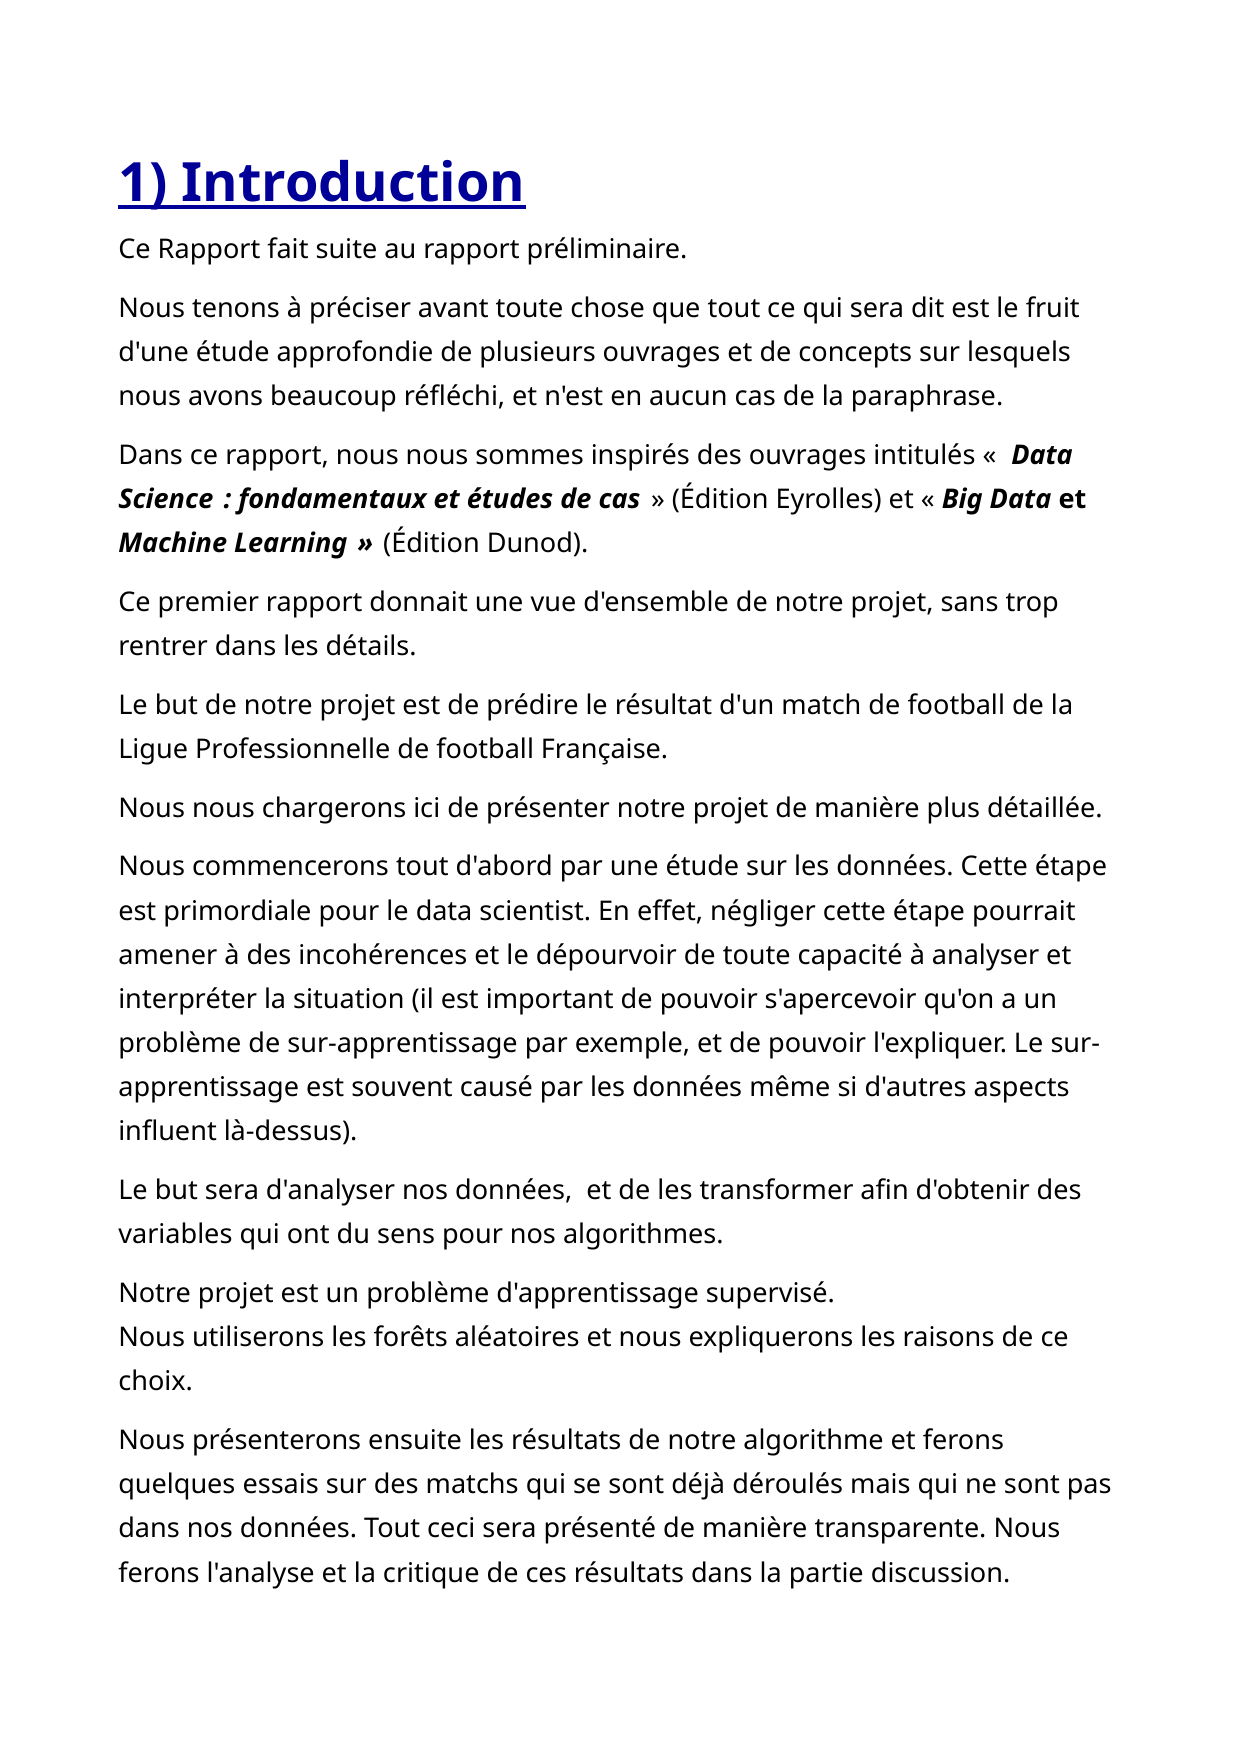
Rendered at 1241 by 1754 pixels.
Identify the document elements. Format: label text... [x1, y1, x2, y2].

text Nous tenons à préciser avant toute chose que tout ce qui sera dit est le fruit d'une étude approfondie de plusieurs ouvrages et de concepts sur lesquels nous avons beaucoup réfléchi, et n'est en aucun cas de la paraphrase. [118, 288, 1122, 413]
text Ce premier rapport donnait une vue d'ensemble de notre projet, sans trop rentrer dans les détails. [118, 582, 1122, 663]
text Nous présenterons ensuite les résultats de notre algorithme et ferons quelques essais sur des matchs qui se sont déjà déroulés mais qui ne sont pas dans nos données. Tout ceci sera présenté de manière transparente. Nous ferons l'analyse et la critique de ces résultats dans la partie discussion. [118, 1421, 1122, 1590]
text Dans ce rapport, nous nous sommes inspirés des ouvrages intitulés « Data Science : fondamentaux et études de cas » (Édition Eyrolles) et « Big Data et Machine Learning » (Édition Dunod). [118, 435, 1122, 560]
text Ce Rapport fait suite au rapport préliminaire. [118, 229, 1122, 266]
subtitle 1) Introduction [118, 143, 1122, 217]
text Nous nous chargerons ici de présenter notre projet de manière plus détaillée. [118, 788, 1122, 825]
text Notre projet est un problème d'apprentissage supervisé. Nous utiliserons les forêts aléatoires et nous expliquerons les raisons de ce choix. [118, 1273, 1122, 1399]
text Nous commencerons tout d'abord par une étude sur les données. Cette étape est primordiale pour le data scientist. En effet, négliger cette étape pourrait amener à des incohérences et le dépourvoir de toute capacité à analyser et interpréter la situation (il est important de pouvoir s'apercevoir qu'on a un problème de sur-apprentissage par exemple, et de pouvoir l'expliquer. Le sur-apprentissage est souvent causé par les données même si d'autres aspects influent là-dessus). [118, 847, 1122, 1149]
text Le but sera d'analyser nos données, et de les transformer afin d'obtenir des variables qui ont du sens pour nos algorithmes. [118, 1171, 1122, 1252]
text Le but de notre projet est de prédire le résultat d'un match de football de la Ligue Professionnelle de football Française. [118, 685, 1122, 766]
